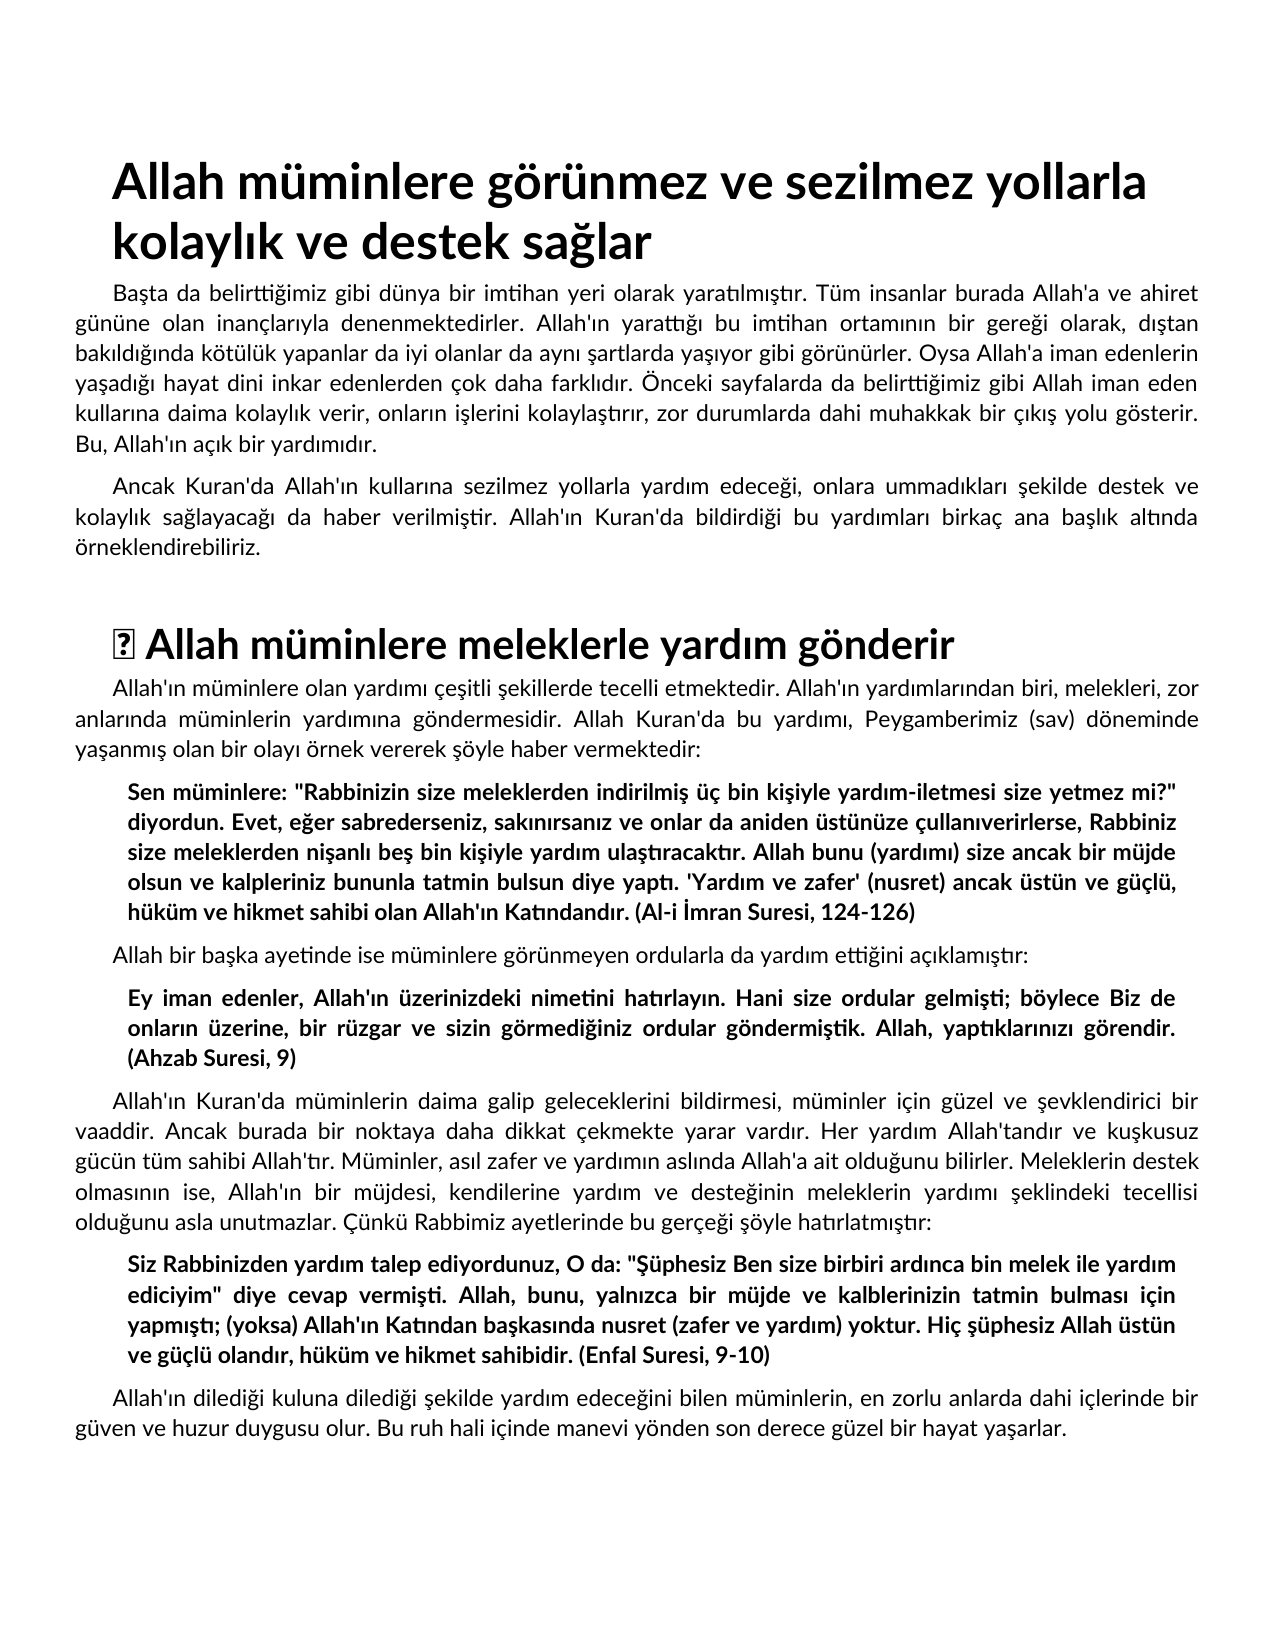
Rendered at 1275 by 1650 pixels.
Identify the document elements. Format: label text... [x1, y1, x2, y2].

text Ancak Kuran'da Allah'ın kullarına sezilmez yollarla yardım edeceği, onlara ummadıkları şekilde destek ve kolaylık sağlayacağı da haber verilmiştir. Allah'ın Kuran'da bildirdiği bu yardımları birkaç ana başlık altında örneklendirebiliriz. [75, 472, 1200, 560]
text Sen müminlere: "Rabbinizin size meleklerden indirilmiş üç bin kişiyle yardım-iletmesi size yetmez mi?" diyordun. Evet, eğer sabrederseniz, sakınırsanız ve onlar da aniden üstünüze çullanıverirlerse, Rabbiniz size meleklerden nişanlı beş bin kişiyle yardım ulaştıracaktır. Allah bunu (yardımı) size ancak bir müjde olsun ve kalpleriniz bununla tatmin bulsun diye yaptı. 'Yardım ve zafer' (nusret) ancak üstün ve güçlü, hüküm ve hikmet sahibi olan Allah'ın Katındandır. (Al-i İmran Suresi, 124-126) [127, 777, 1177, 926]
subtitle  Allah müminlere meleklerle yardım gönderir [112, 618, 1200, 668]
text Allah bir başka ayetinde ise müminlere görünmeyen ordularla da yardım ettiğini açıklamıştır: [75, 941, 1200, 968]
text Allah'ın dilediği kuluna dilediği şekilde yardım edeceğini bilen müminlerin, en zorlu anlarda dahi içlerinde bir güven ve huzur duygusu olur. Bu ruh hali içinde manevi yönden son derece güzel bir hayat yaşarlar. [75, 1383, 1200, 1441]
text Siz Rabbinizden yardım talep ediyordunuz, O da: "Şüphesiz Ben size birbiri ardınca bin melek ile yardım ediciyim" diye cevap vermişti. Allah, bunu, yalnızca bir müjde ve kalblerinizin tatmin bulması için yapmıştı; (yoksa) Allah'ın Katından başkasında nusret (zafer ve yardım) yoktur. Hiç şüphesiz Allah üstün ve güçlü olandır, hüküm ve hikmet sahibidir. (Enfal Suresi, 9-10) [127, 1250, 1177, 1368]
text Ey iman edenler, Allah'ın üzerinizdeki nimetini hatırlayın. Hani size ordular gelmişti; böylece Biz de onların üzerine, bir rüzgar ve sizin görmediğiniz ordular göndermiştik. Allah, yaptıklarınızı görendir. (Ahzab Suresi, 9) [127, 983, 1177, 1071]
subtitle Allah müminlere görünmez ve sezilmez yollarla kolaylık ve destek sağlar [112, 150, 1200, 270]
text Başta da belirttiğimiz gibi dünya bir imtihan yeri olarak yaratılmıştır. Tüm insanlar burada Allah'a ve ahiret gününe olan inançlarıyla denenmektedirler. Allah'ın yarattığı bu imtihan ortamının bir gereği olarak, dıştan bakıldığında kötülük yapanlar da iyi olanlar da aynı şartlarda yaşıyor gibi görünürler. Oysa Allah'a iman edenlerin yaşadığı hayat dini inkar edenlerden çok daha farklıdır. Önceki sayfalarda da belirttiğimiz gibi Allah iman eden kullarına daima kolaylık verir, onların işlerini kolaylaştırır, zor durumlarda dahi muhakkak bir çıkış yolu gösterir. Bu, Allah'ın açık bir yardımıdır. [75, 278, 1200, 457]
text Allah'ın Kuran'da müminlerin daima galip geleceklerini bildirmesi, müminler için güzel ve şevklendirici bir vaaddir. Ancak burada bir noktaya daha dikkat çekmekte yarar vardır. Her yardım Allah'tandır ve kuşkusuz gücün tüm sahibi Allah'tır. Müminler, asıl zafer ve yardımın aslında Allah'a ait olduğunu bilirler. Meleklerin destek olmasının ise, Allah'ın bir müjdesi, kendilerine yardım ve desteğinin meleklerin yardımı şeklindeki tecellisi olduğunu asla unutmazlar. Çünkü Rabbimiz ayetlerinde bu gerçeği şöyle hatırlatmıştır: [75, 1087, 1200, 1235]
text Allah'ın müminlere olan yardımı çeşitli şekillerde tecelli etmektedir. Allah'ın yardımlarından biri, melekleri, zor anlarında müminlerin yardımına göndermesidir. Allah Kuran'da bu yardımı, Peygamberimiz (sav) döneminde yaşanmış olan bir olayı örnek vererek şöyle haber vermektedir: [75, 674, 1200, 762]
